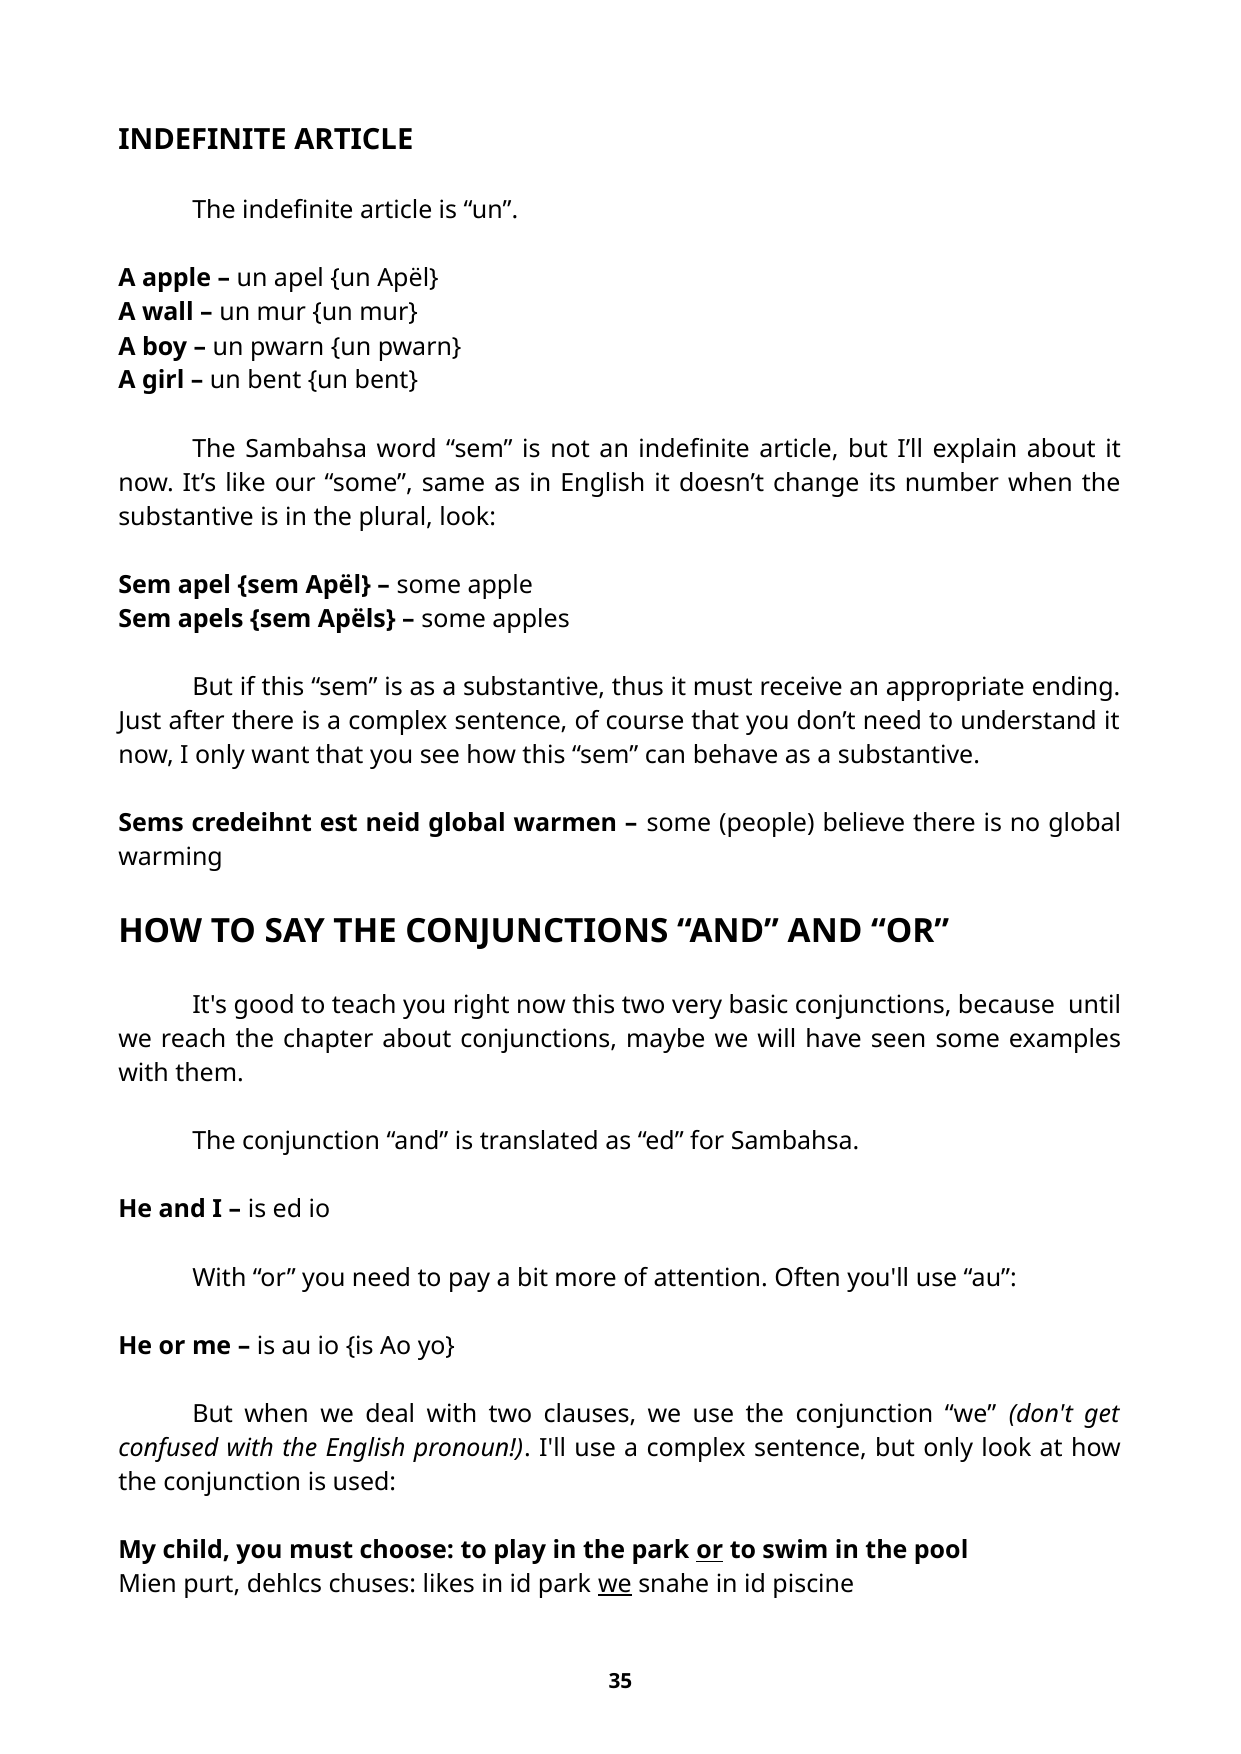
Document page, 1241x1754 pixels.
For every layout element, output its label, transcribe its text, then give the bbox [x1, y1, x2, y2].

text A wall – un mur {un mur} [118, 294, 1122, 328]
text Sem apel {sem Apël} – some apple [118, 567, 1122, 601]
text Mien purt, dehlcs chuses: likes in id park we snahe in id piscine [118, 1566, 1122, 1600]
text It's good to teach you right now this two very basic conjunctions, because until we reach the chapter about conjunctions, maybe we will have seen some examples with them. [118, 987, 1122, 1089]
text A boy – un pwarn {un pwarn} [118, 328, 1122, 362]
text The Sambahsa word “sem” is not an indefinite article, but I’ll explain about it now. It’s like our “some”, same as in English it doesn’t change its number when the substantive is in the plural, look: [118, 430, 1122, 532]
text My child, you must choose: to play in the park or to swim in the pool [118, 1532, 1122, 1566]
subtitle INDEFINITE ARTICLE [118, 118, 1122, 158]
text The conjunction “and” is translated as “ed” for Sambahsa. [118, 1123, 1122, 1157]
text Sems credeihnt est neid global warmen – some (people) believe there is no global warming [118, 805, 1122, 873]
text But if this “sem” is as a substantive, thus it must receive an appropriate ending. Just after there is a complex sentence, of course that you don’t need to understand it now, I only want that you see how this “sem” can behave as a substantive. [118, 669, 1122, 771]
text He or me – is au io {is Ao yo} [118, 1327, 1122, 1361]
text A apple – un apel {un Apël} [118, 260, 1122, 294]
text A girl – un bent {un bent} [118, 362, 1122, 396]
text But when we deal with two clauses, we use the conjunction “we” (don't get confused with the English pronoun!). I'll use a complex sentence, but only look at how the conjunction is used: [118, 1395, 1122, 1498]
text The indefinite article is “un”. [118, 192, 1122, 226]
subtitle HOW TO SAY THE CONJUNCTIONS “AND” AND “OR” [118, 907, 1122, 953]
text He and I – is ed io [118, 1191, 1122, 1225]
text With “or” you need to pay a bit more of attention. Often you'll use “au”: [118, 1259, 1122, 1293]
text Sem apels {sem Apëls} – some apples [118, 601, 1122, 635]
